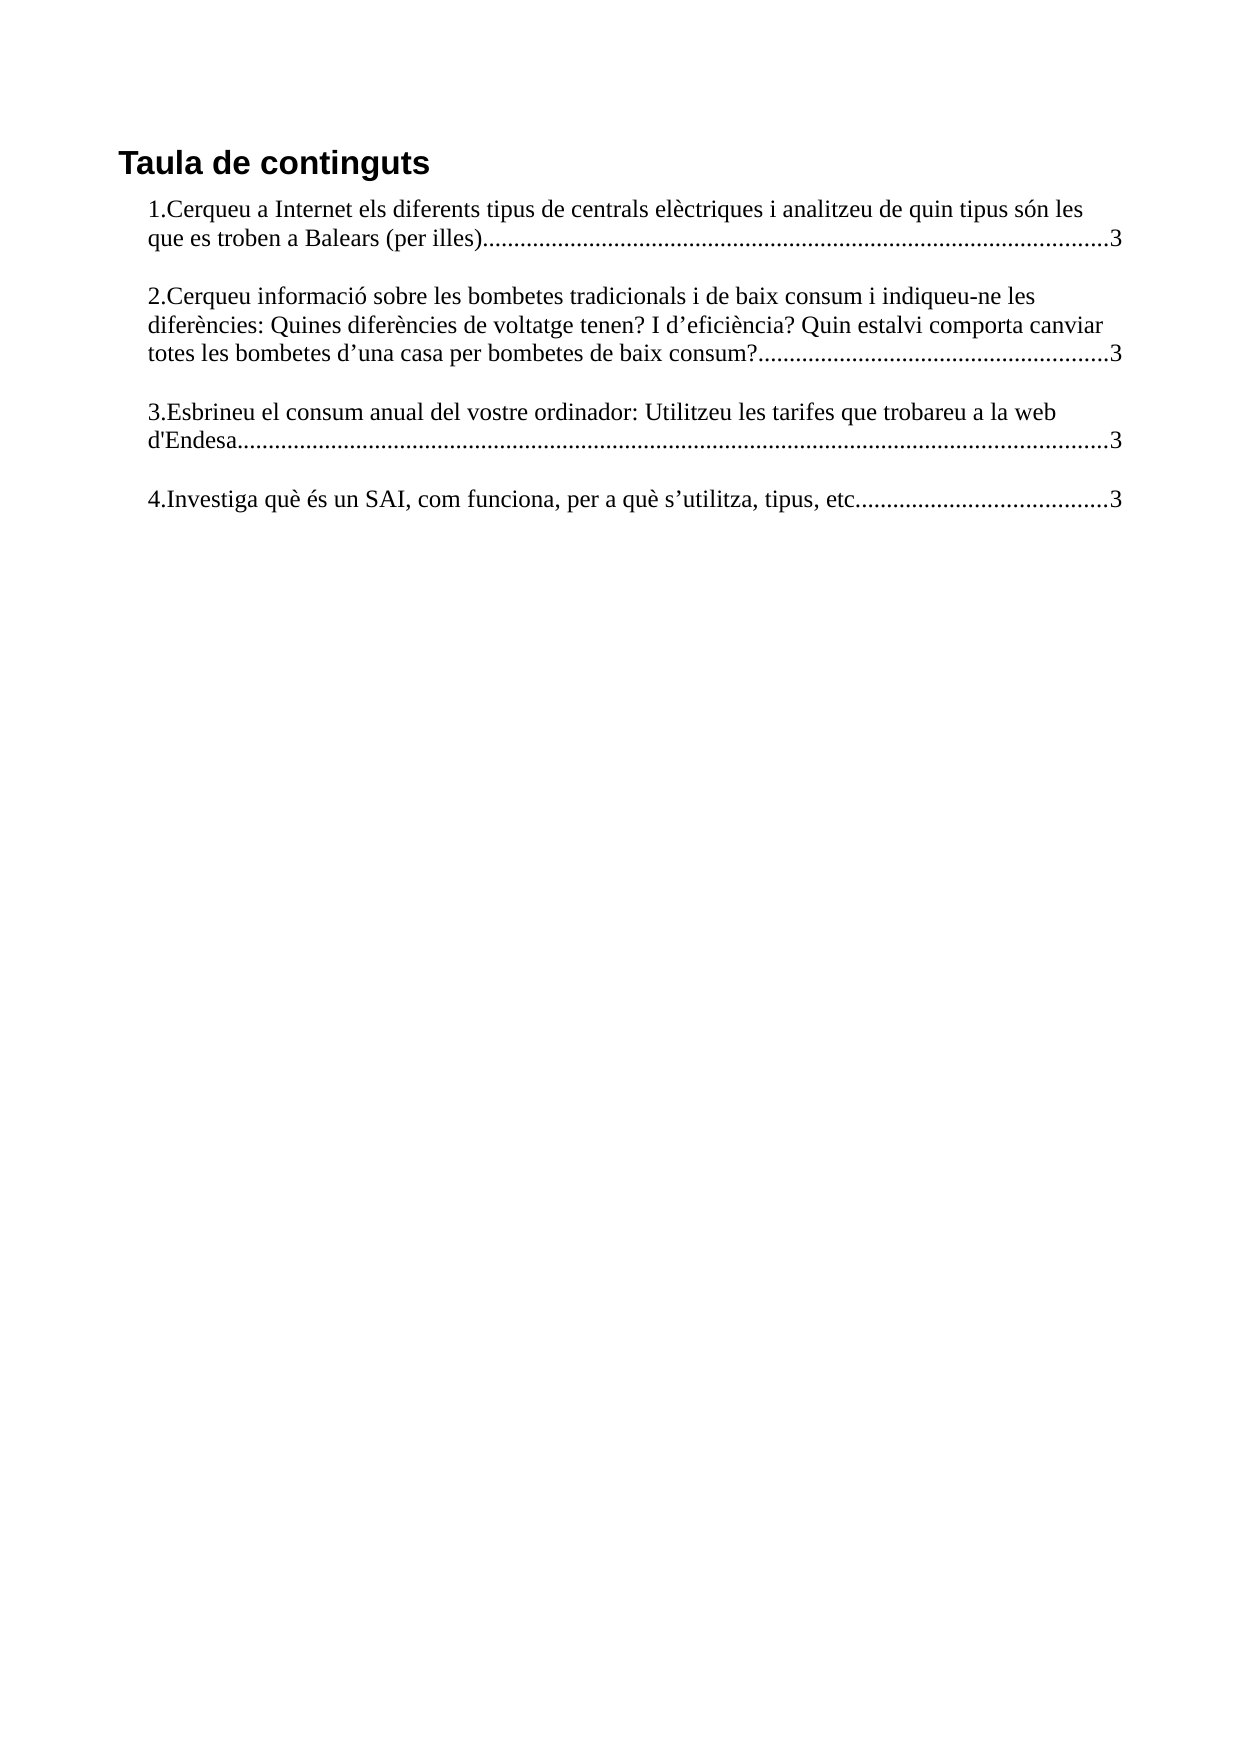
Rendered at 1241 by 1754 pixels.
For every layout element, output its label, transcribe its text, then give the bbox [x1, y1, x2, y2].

text 2.Cerqueu informació sobre les bombetes tradicionals i de baix consum i indiqueu-ne les diferències: Quines diferències de voltatge tenen? I d’eficiència? Quin estalvi comporta canviar totes les bombetes d’una casa per bombetes de baix consum? 3 [148, 281, 1122, 367]
text 4.Investiga què és un SAI, com funciona, per a què s’utilitza, tipus, etc. 3 [148, 484, 1122, 512]
text 1.Cerqueu a Internet els diferents tipus de centrals elèctriques i analitzeu de quin tipus són les que es troben a Balears (per illes).. 3 [148, 194, 1122, 252]
text 3.Esbrineu el consum anual del vostre ordinador: Utilitzeu les tarifes que trobareu a la web d'Endesa. 3 [148, 397, 1122, 454]
subtitle Taula de continguts [118, 143, 1122, 182]
